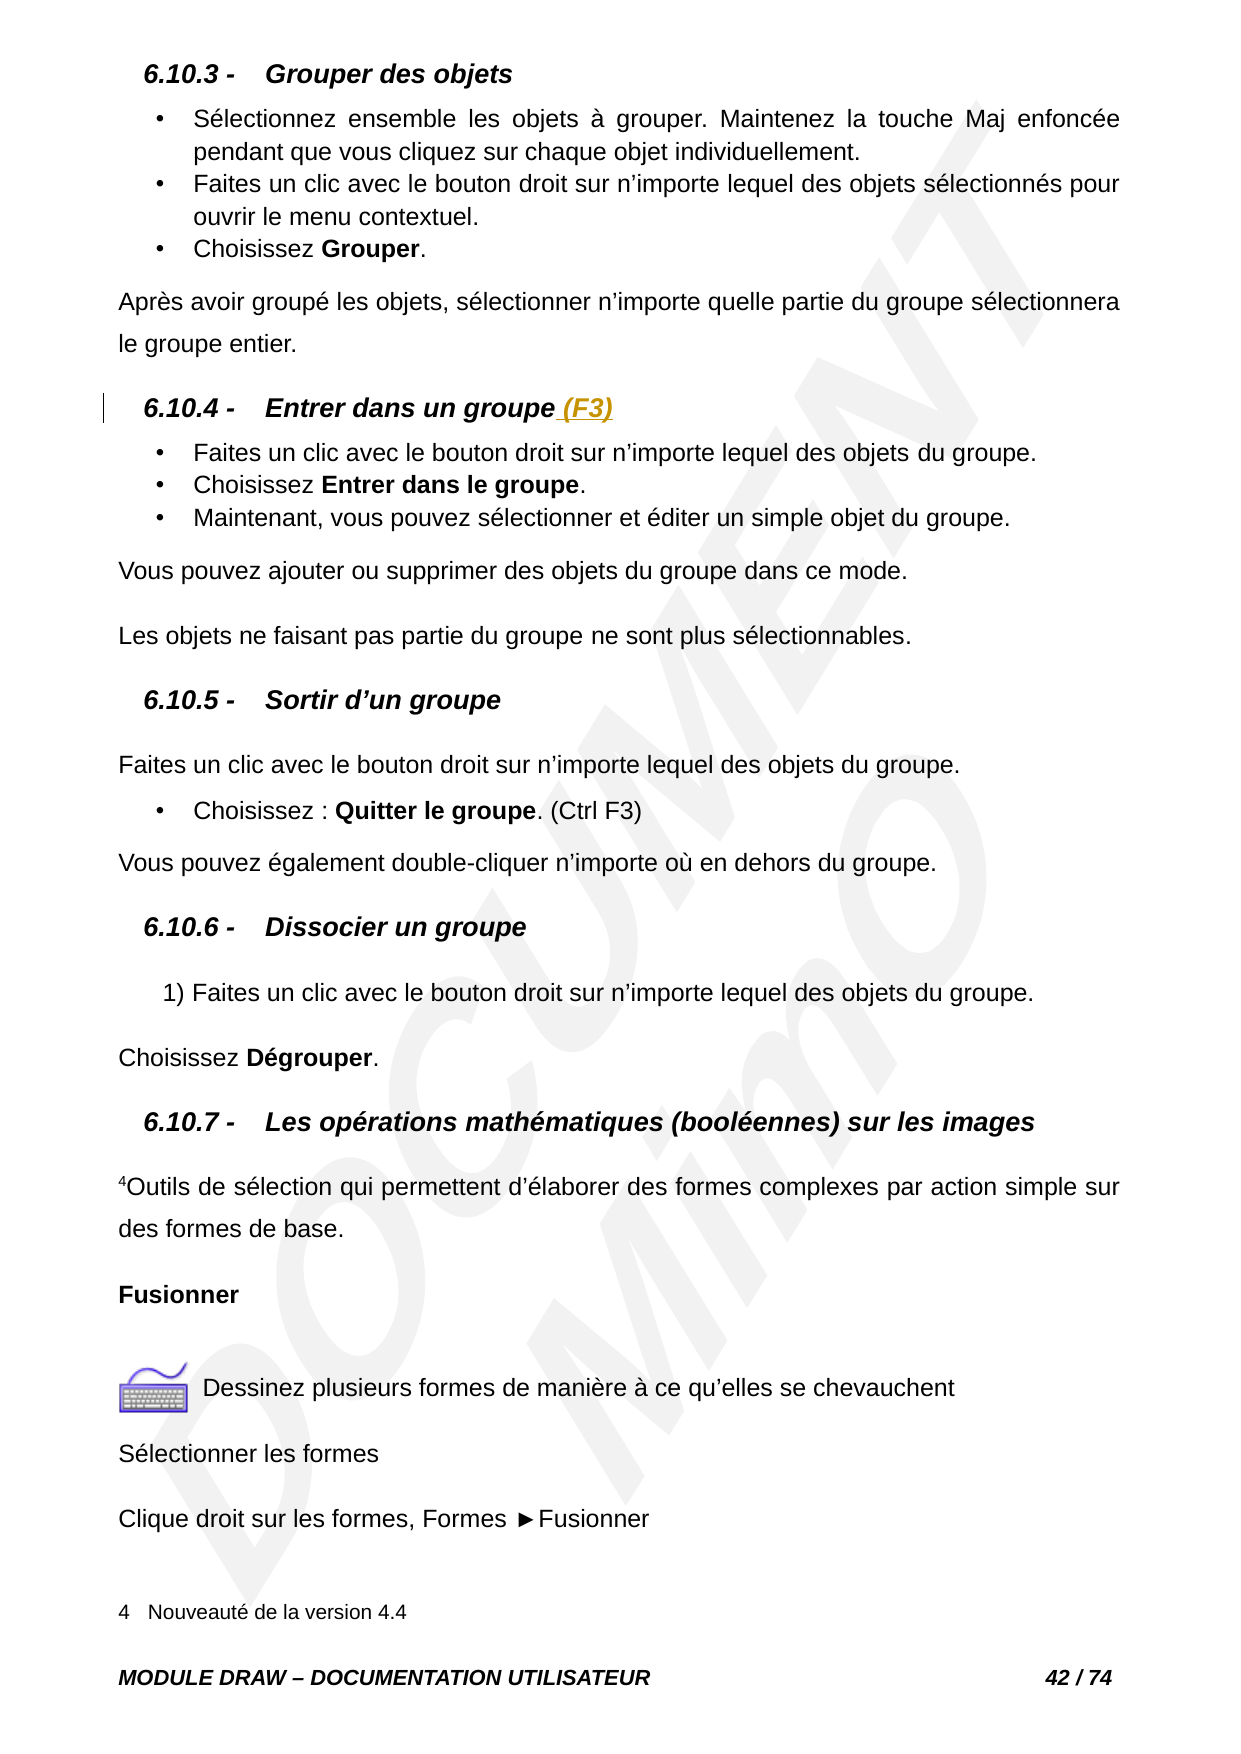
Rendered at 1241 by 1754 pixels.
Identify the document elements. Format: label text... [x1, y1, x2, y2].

text Après avoir groupé les objets, sélectionner n’importe quelle partie du groupe sélectionnera le groupe entier. [118, 288, 1122, 358]
list Sélectionnez ensemble les objets à grouper. Maintenez la touche Maj enfoncée pendant que vous cliquez sur chaque objet individuellement. [156, 102, 1122, 167]
subtitle Les opérations mathématiques (booléennes) sur les images [143, 1107, 1122, 1137]
text Nouveauté de la version 4.4 [118, 1601, 1122, 1624]
text Clique droit sur les formes, Formes ►Fusionner [118, 1505, 1122, 1533]
subtitle Entrer dans un groupe (F3) [143, 393, 1122, 423]
text Fusionner [118, 1281, 1122, 1308]
text Vous pouvez également double-cliquer n’importe où en dehors du groupe. [118, 849, 1122, 877]
list Choisissez : Quitter le groupe. (Ctrl F3) [156, 793, 1122, 826]
text Dessinez plusieurs formes de manière à ce qu’elles se chevauchent [191, 1374, 1122, 1402]
list Choisissez Grouper. [156, 232, 1122, 264]
text Sélectionner les formes [118, 1439, 1122, 1467]
list Faites un clic avec le bouton droit sur n’importe lequel des objets du groupe. [162, 978, 1122, 1006]
list Faites un clic avec le bouton droit sur n’importe lequel des objets sélectionnés pour ouvrir le menu contextuel. [156, 167, 1122, 232]
text Outils de sélection qui permettent d’élaborer des formes complexes par action simple sur des formes de base. [118, 1173, 1122, 1243]
text Faites un clic avec le bouton droit sur n’importe lequel des objets du groupe. [118, 751, 1122, 779]
text Vous pouvez ajouter ou supprimer des objets du groupe dans ce mode. [118, 557, 1122, 584]
list Faites un clic avec le bouton droit sur n’importe lequel des objets du groupe. [156, 435, 1122, 468]
list Choisissez Entrer dans le groupe. [156, 468, 1122, 500]
text Les objets ne faisant pas partie du groupe ne sont plus sélectionnables. [118, 622, 1122, 650]
list Maintenant, vous pouvez sélectionner et éditer un simple objet du groupe. [156, 500, 1122, 533]
subtitle Dissocier un groupe [143, 912, 1122, 942]
text Choisissez Dégrouper. [118, 1044, 1122, 1072]
picture [115, 1352, 191, 1427]
subtitle Grouper des objets [143, 59, 1122, 89]
subtitle Sortir d’un groupe [143, 685, 1122, 715]
